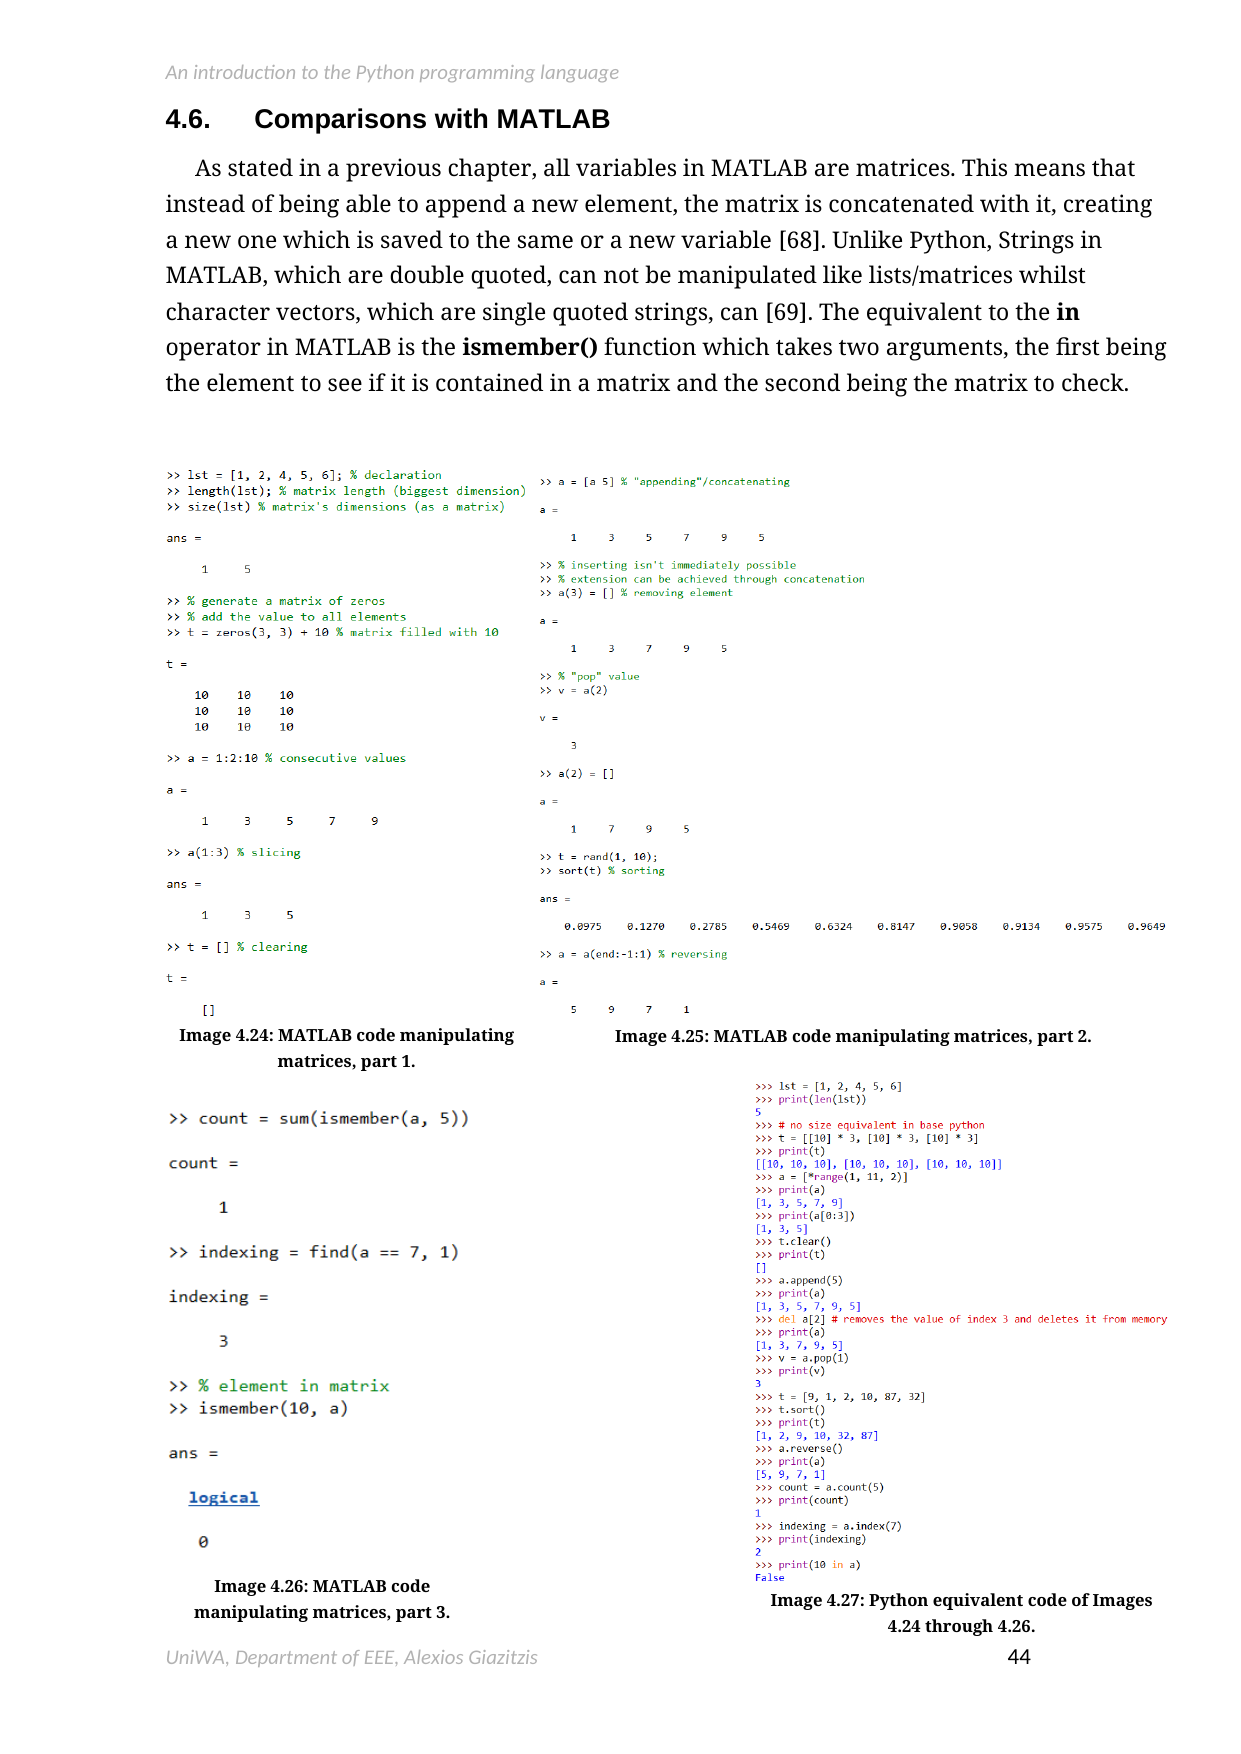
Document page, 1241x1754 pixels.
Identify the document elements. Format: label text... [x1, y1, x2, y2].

picture [165, 1107, 479, 1572]
text Image 4.25: MATLAB code manipulating matrices, part 2. [538, 1021, 1169, 1047]
text As stated in a previous chapter, all variables in MATLAB are matrices. This means that instead of being able to append a new element, the matrix is concatenated with it, creating a new one which is saved to the same or a new variable [68]. Unlike Python, Strings in MATLAB, which are double quoted, can not be manipulated like lists/matrices whilst character vectors, which are single quoted strings, can [69]. The equivalent to the in operator in MATLAB is the ismember() function which takes two arguments, the first being the element to see if it is contained in a matrix and the second being the matrix to check. [165, 152, 1169, 398]
picture [537, 473, 1170, 1021]
text Image 4.24: MATLAB code manipulating matrices, part 1. [165, 1021, 528, 1072]
picture [753, 1080, 1170, 1585]
text Image 4.26: MATLAB code manipulating matrices, part 3. [165, 1572, 479, 1623]
subtitle Comparisons with MATLAB [165, 103, 1169, 134]
text Image 4.27: Python equivalent code of Images 4.24 through 4.26. [754, 1585, 1169, 1637]
picture [165, 466, 528, 1021]
